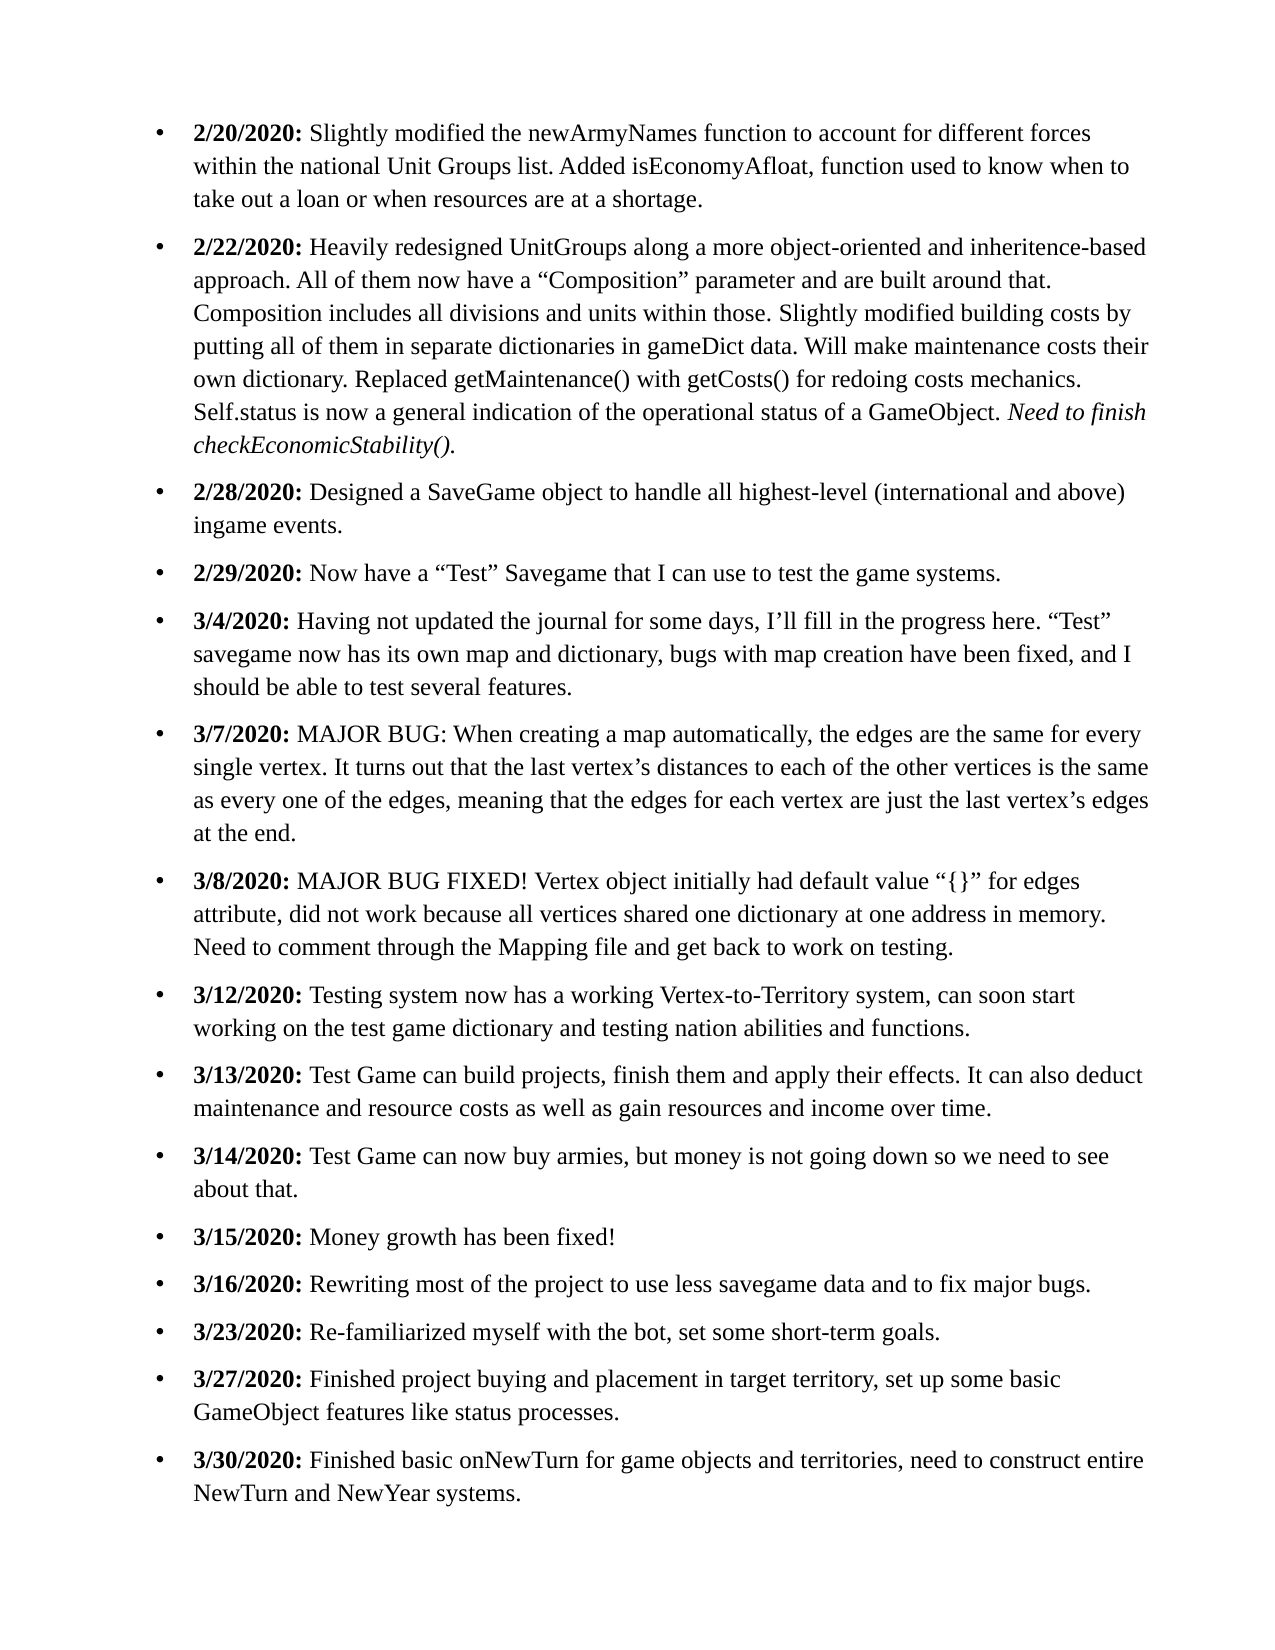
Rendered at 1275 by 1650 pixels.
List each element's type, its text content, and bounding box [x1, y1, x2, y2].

list 3/14/2020: Test Game can now buy armies, but money is not going down so we need to see about that. [156, 1141, 1157, 1203]
list 2/20/2020: Slightly modified the newArmyNames function to account for different forces within the national Unit Groups list. Added isEconomyAfloat, function used to know when to take out a loan or when resources are at a shortage. [156, 118, 1157, 213]
list 3/12/2020: Testing system now has a working Vertex-to-Territory system, can soon start working on the test game dictionary and testing nation abilities and functions. [156, 980, 1157, 1041]
list 3/13/2020: Test Game can build projects, finish them and apply their effects. It can also deduct maintenance and resource costs as well as gain resources and income over time. [156, 1060, 1157, 1122]
list 3/27/2020: Finished project buying and placement in target territory, set up some basic GameObject features like status processes. [156, 1364, 1157, 1426]
list 2/29/2020: Now have a “Test” Savegame that I can use to test the game systems. [156, 558, 1157, 587]
list 3/8/2020: MAJOR BUG FIXED! Vertex object initially had default value “{}” for edges attribute, did not work because all vertices shared one dictionary at one address in memory. Need to comment through the Mapping file and get back to work on testing. [156, 866, 1157, 961]
list 2/22/2020: Heavily redesigned UnitGroups along a more object-oriented and inheritence-based approach. All of them now have a “Composition” parameter and are built around that. Composition includes all divisions and units within those. Slightly modified building costs by putting all of them in separate dictionaries in gameDict data. Will make maintenance costs their own dictionary. Replaced getMaintenance() with getCosts() for redoing costs mechanics. Self.status is now a general indication of the operational status of a GameObject. Need to finish checkEconomicStability(). [156, 232, 1157, 459]
list 2/28/2020: Designed a SaveGame object to handle all highest-level (international and above) ingame events. [156, 477, 1157, 539]
list 3/30/2020: Finished basic onNewTurn for game objects and territories, need to construct entire NewTurn and NewYear systems. [156, 1445, 1157, 1507]
list 3/4/2020: Having not updated the journal for some days, I’ll fill in the progress here. “Test” savegame now has its own map and dictionary, bugs with map creation have been fixed, and I should be able to test several features. [156, 606, 1157, 701]
list 3/15/2020: Money growth has been fixed! [156, 1222, 1157, 1250]
list 3/16/2020: Rewriting most of the project to use less savegame data and to fix major bugs. [156, 1269, 1157, 1298]
list 3/23/2020: Re-familiarized myself with the bot, set some short-term goals. [156, 1317, 1157, 1346]
list 3/7/2020: MAJOR BUG: When creating a map automatically, the edges are the same for every single vertex. It turns out that the last vertex’s distances to each of the other vertices is the same as every one of the edges, meaning that the edges for each vertex are just the last vertex’s edges at the end. [156, 719, 1157, 847]
